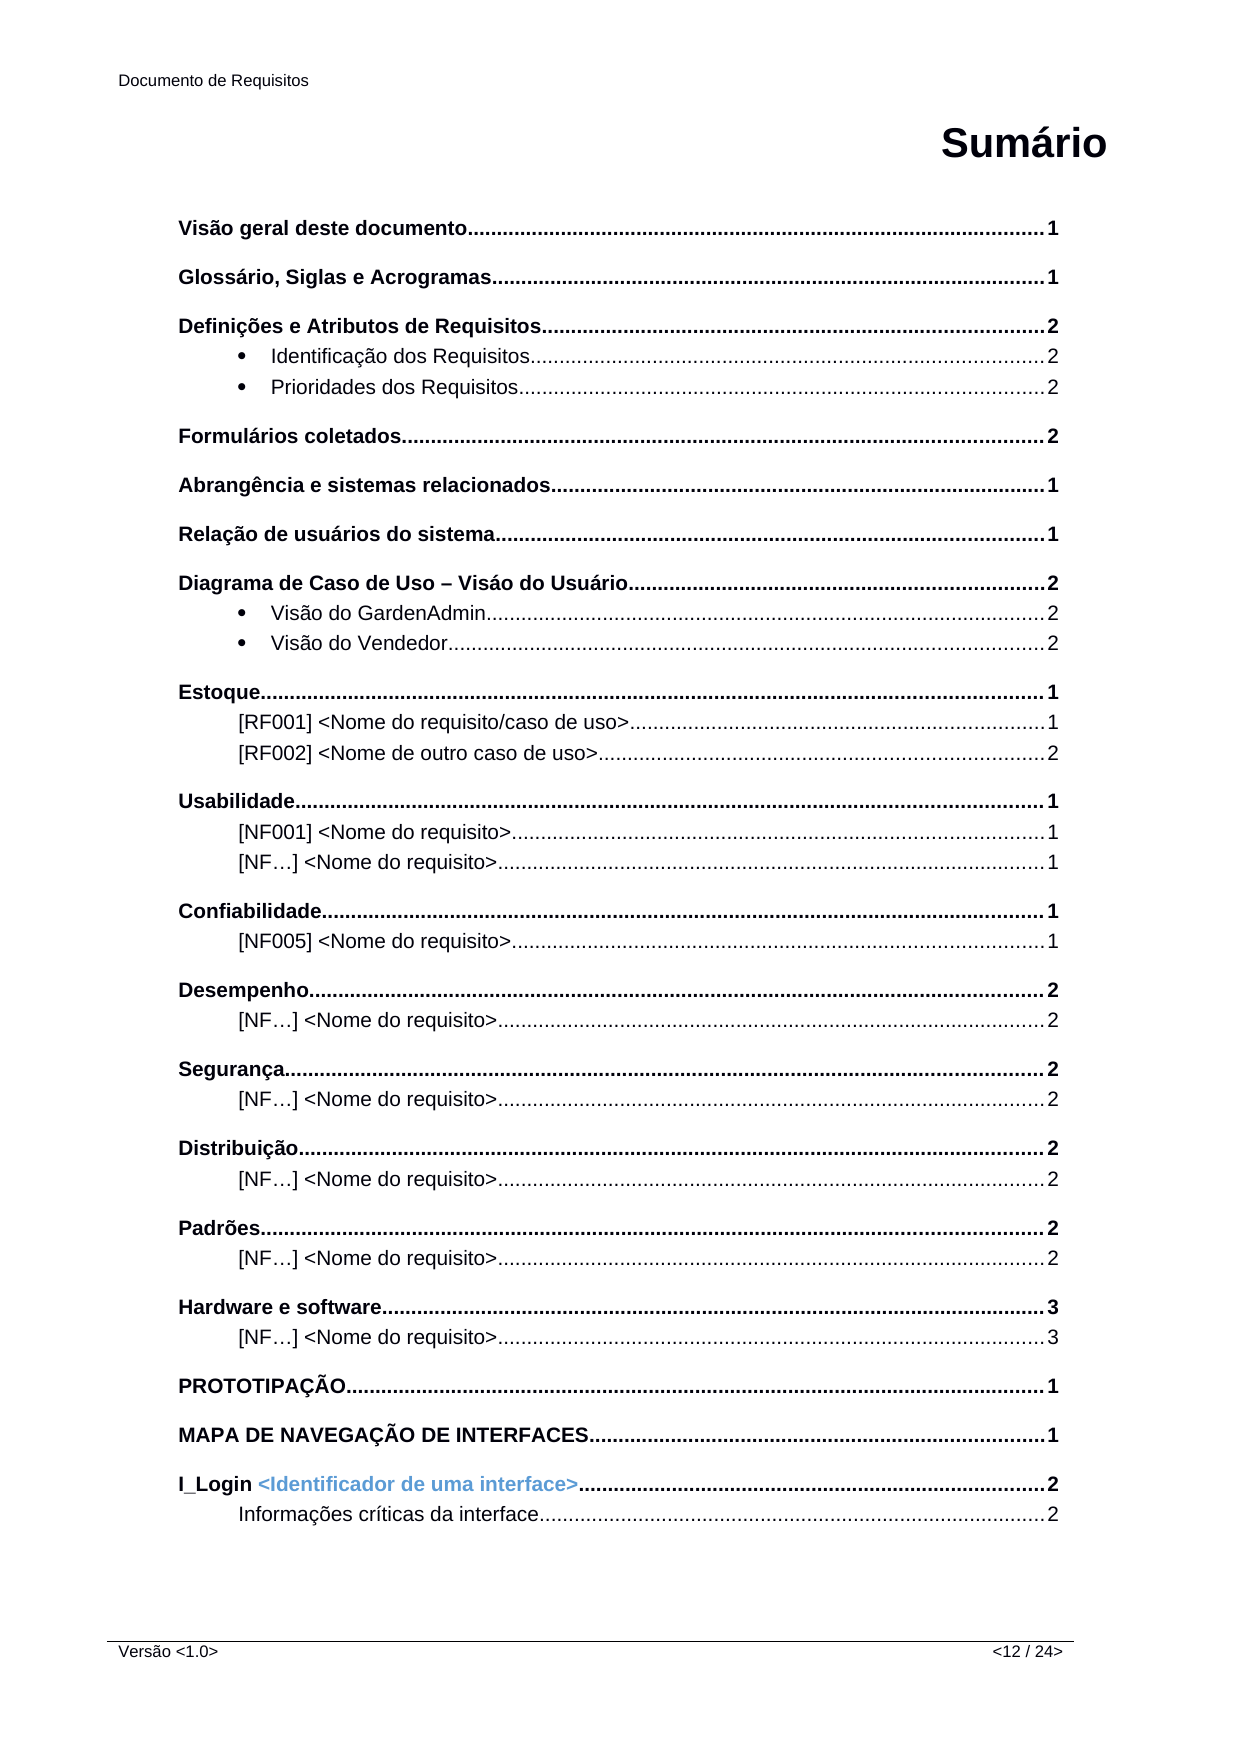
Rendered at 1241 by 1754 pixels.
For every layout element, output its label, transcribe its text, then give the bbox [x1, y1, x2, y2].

text I_Login <Identificador de uma interface> 2 [178, 1472, 1063, 1496]
text  Visão do GardenAdmin 2 [238, 601, 1063, 625]
text [RF002] <Nome de outro caso de uso> 2 [238, 740, 1063, 764]
text PROTOTIPAÇÃO 1 [178, 1374, 1063, 1398]
text [NF…] <Nome do requisito> 1 [238, 850, 1063, 874]
text  Identificação dos Requisitos 2 [238, 344, 1063, 368]
text Abrangência e sistemas relacionados 1 [178, 472, 1063, 496]
text [NF…] <Nome do requisito> 2 [238, 1166, 1063, 1190]
text Segurança 2 [178, 1057, 1063, 1081]
text Glossário, Siglas e Acrogramas 1 [178, 265, 1063, 289]
text Confiabilidade 1 [178, 899, 1063, 923]
text Relação de usuários do sistema 1 [178, 521, 1063, 545]
text Diagrama de Caso de Uso – Visáo do Usuário 2 [178, 570, 1063, 594]
text [NF001] <Nome do requisito> 1 [238, 819, 1063, 843]
text MAPA DE NAVEGAÇÃO DE INTERFACES 1 [178, 1423, 1063, 1447]
text Distribuição 2 [178, 1136, 1063, 1160]
text [NF…] <Nome do requisito> 2 [238, 1246, 1063, 1269]
text Usabilidade 1 [178, 789, 1063, 813]
text [NF…] <Nome do requisito> 2 [238, 1008, 1063, 1032]
text Visão geral deste documento 1 [178, 216, 1063, 240]
text [NF…] <Nome do requisito> 3 [238, 1325, 1063, 1349]
text Formulários coletados 2 [178, 423, 1063, 447]
text Estoque 1 [178, 680, 1063, 704]
text Definições e Atributos de Requisitos 2 [178, 314, 1063, 338]
text  Visão do Vendedor 2 [238, 631, 1063, 655]
text Desempenho 2 [178, 978, 1063, 1002]
text Sumário [118, 118, 1107, 166]
text Padrões 2 [178, 1215, 1063, 1239]
text Informações críticas da interface 2 [238, 1502, 1063, 1526]
text [NF005] <Nome do requisito> 1 [238, 929, 1063, 953]
text  Prioridades dos Requisitos 2 [238, 374, 1063, 398]
text [NF…] <Nome do requisito> 2 [238, 1087, 1063, 1111]
text Hardware e software 3 [178, 1294, 1063, 1318]
text [RF001] <Nome do requisito/caso de uso> 1 [238, 710, 1063, 734]
